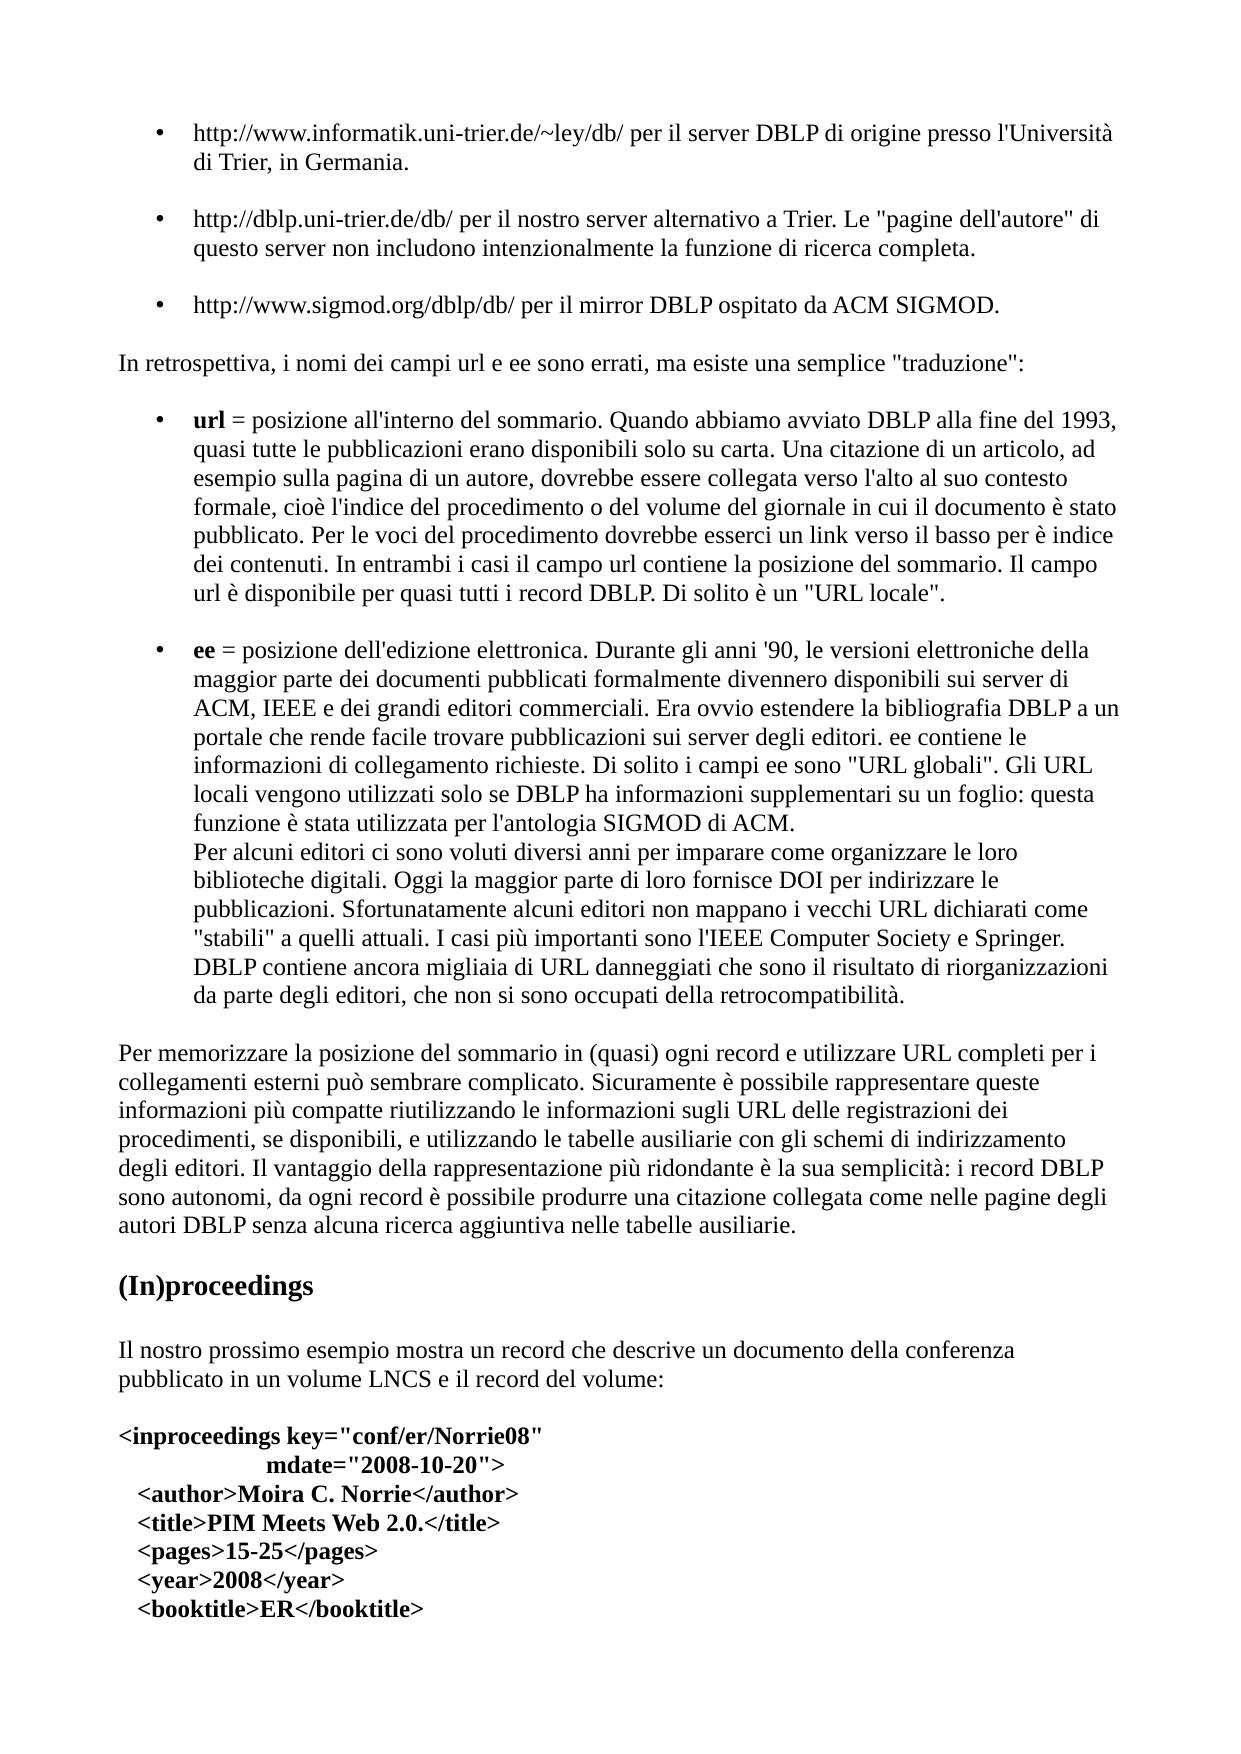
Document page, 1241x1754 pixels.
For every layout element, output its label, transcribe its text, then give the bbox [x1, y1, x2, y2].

text <title>PIM Meets Web 2.0.</title> [118, 1508, 1122, 1536]
list http://www.sigmod.org/dblp/db/ per il mirror DBLP ospitato da ACM SIGMOD. [156, 291, 1122, 319]
text Per memorizzare la posizione del sommario in (quasi) ogni record e utilizzare URL completi per i collegamenti esterni può sembrare complicato. Sicuramente è possibile rappresentare queste informazioni più compatte riutilizzando le informazioni sugli URL delle registrazioni dei procedimenti, se disponibili, e utilizzando le tabelle ausiliarie con gli schemi di indirizzamento degli editori. Il vantaggio della rappresentazione più ridondante è la sua semplicità: i record DBLP sono autonomi, da ogni record è possibile produrre una citazione collegata come nelle pagine degli autori DBLP senza alcuna ricerca aggiuntiva nelle tabelle ausiliarie. [118, 1038, 1122, 1239]
text mdate="2008-10-20"> [118, 1450, 1122, 1479]
list http://dblp.uni-trier.de/db/ per il nostro server alternativo a Trier. Le "pagine dell'autore" di questo server non includono intenzionalmente la funzione di ricerca completa. [156, 204, 1122, 262]
text <booktitle>ER</booktitle> [118, 1594, 1122, 1623]
text (In)proceedings [118, 1268, 1122, 1302]
list Per alcuni editori ci sono voluti diversi anni per imparare come organizzare le loro biblioteche digitali. Oggi la maggior parte di loro fornisce DOI per indirizzare le pubblicazioni. Sfortunatamente alcuni editori non mappano i vecchi URL dichiarati come "stabili" a quelli attuali. I casi più importanti sono l'IEEE Computer Society e Springer. DBLP contiene ancora migliaia di URL danneggiati che sono il risultato di riorganizzazioni da parte degli editori, che non si sono occupati della retrocompatibilità. [156, 837, 1122, 1009]
list ee = posizione dell'edizione elettronica. Durante gli anni '90, le versioni elettroniche della maggior parte dei documenti pubblicati formalmente divennero disponibili sui server di ACM, IEEE e dei grandi editori commerciali. Era ovvio estendere la bibliografia DBLP a un portale che rende facile trovare pubblicazioni sui server degli editori. ee contiene le informazioni di collegamento richieste. Di solito i campi ee sono "URL globali". Gli URL locali vengono utilizzati solo se DBLP ha informazioni supplementari su un foglio: questa funzione è stata utilizzata per l'antologia SIGMOD di ACM. [156, 636, 1122, 837]
text <year>2008</year> [118, 1565, 1122, 1594]
text Il nostro prossimo esempio mostra un record che descrive un documento della conferenza pubblicato in un volume LNCS e il record del volume: [118, 1335, 1122, 1393]
text <inproceedings key="conf/er/Norrie08" [118, 1421, 1122, 1450]
text In retrospettiva, i nomi dei campi url e ee sono errati, ma esiste una semplice "traduzione": [118, 348, 1122, 377]
text <author>Moira C. Norrie</author> [118, 1479, 1122, 1508]
list http://www.informatik.uni-trier.de/~ley/db/ per il server DBLP di origine presso l'Università di Trier, in Germania. [156, 118, 1122, 176]
text <pages>15-25</pages> [118, 1536, 1122, 1565]
list url = posizione all'interno del sommario. Quando abbiamo avviato DBLP alla fine del 1993, quasi tutte le pubblicazioni erano disponibili solo su carta. Una citazione di un articolo, ad esempio sulla pagina di un autore, dovrebbe essere collegata verso l'alto al suo contesto formale, cioè l'indice del procedimento o del volume del giornale in cui il documento è stato pubblicato. Per le voci del procedimento dovrebbe esserci un link verso il basso per è indice dei contenuti. In entrambi i casi il campo url contiene la posizione del sommario. Il campo url è disponibile per quasi tutti i record DBLP. Di solito è un "URL locale". [156, 406, 1122, 607]
